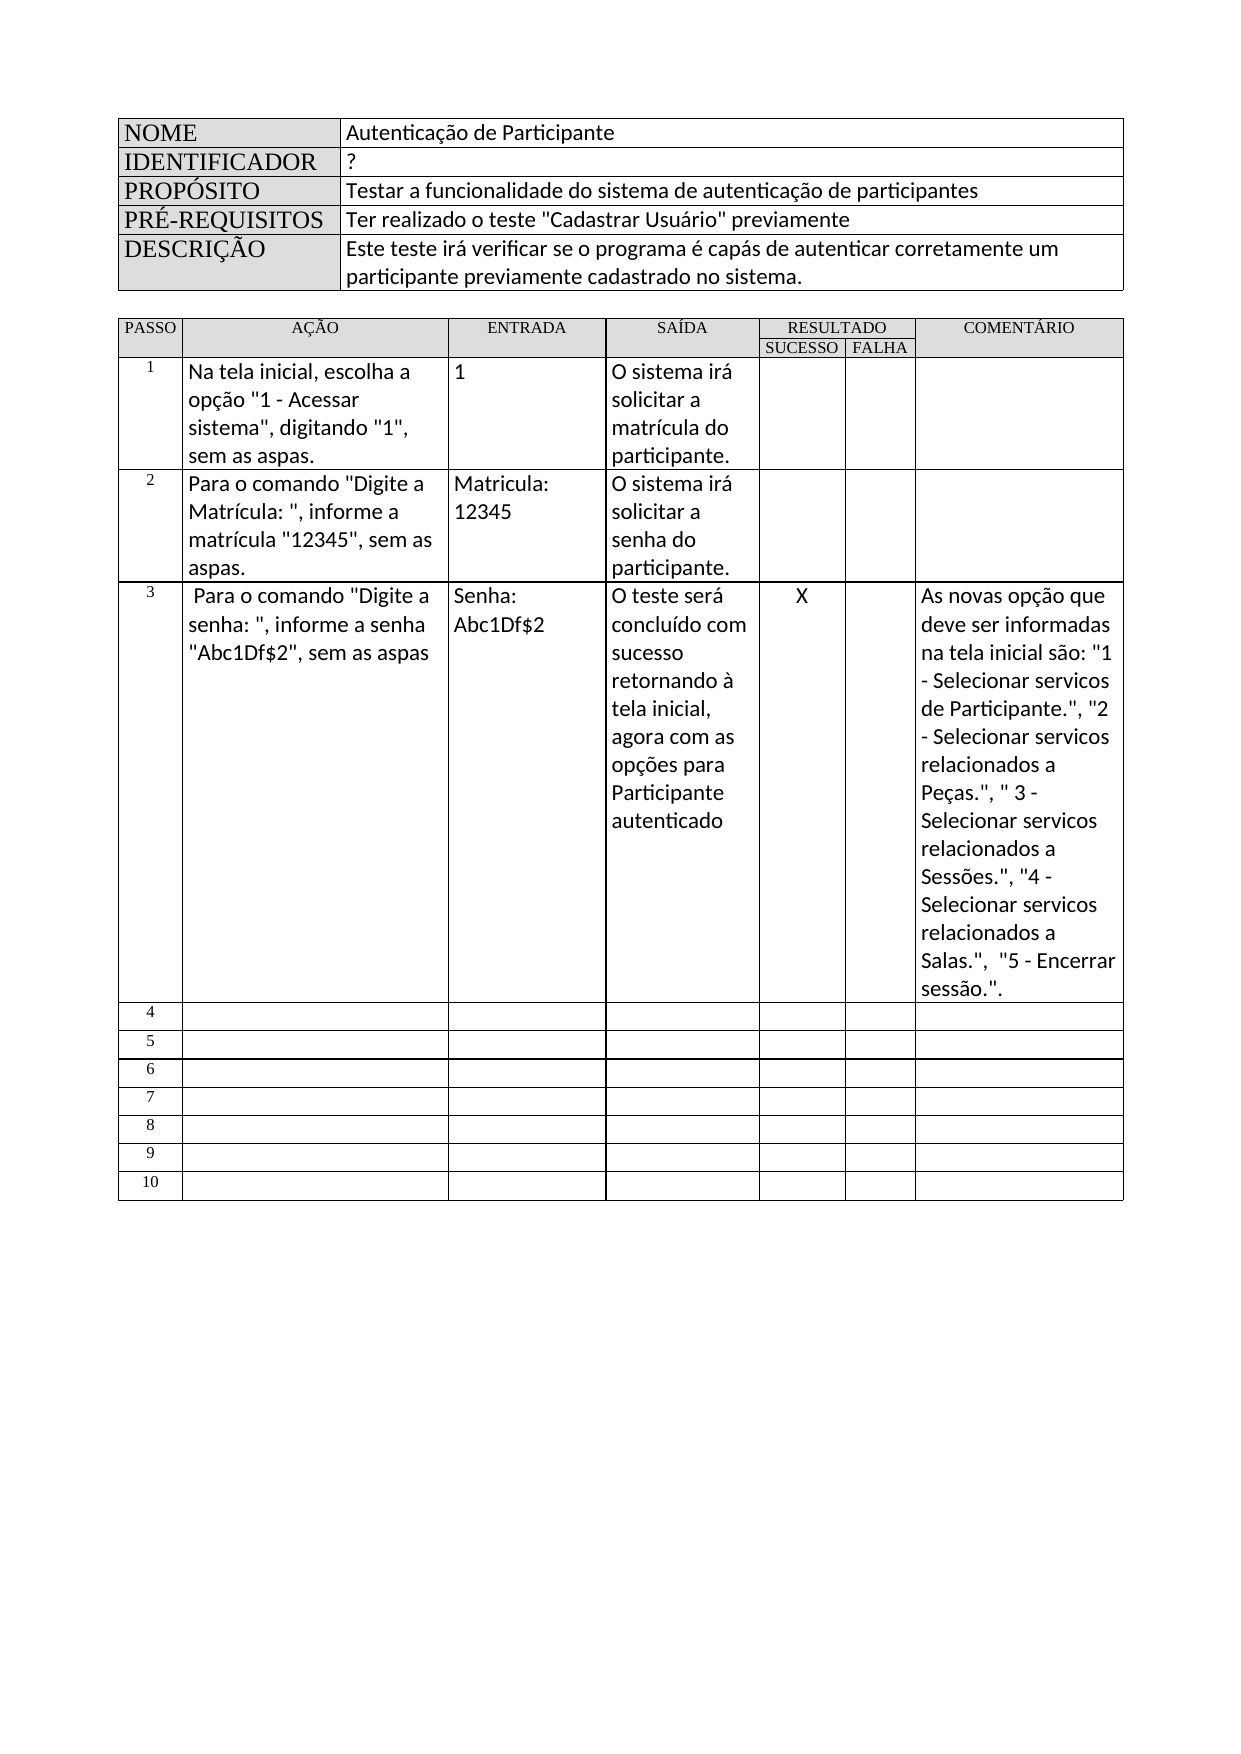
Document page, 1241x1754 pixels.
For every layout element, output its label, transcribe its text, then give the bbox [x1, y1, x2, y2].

table_cell ? [341, 148, 1123, 176]
table_cell [183, 1003, 448, 1030]
table_cell 1 [449, 358, 605, 469]
table_cell [916, 1144, 1123, 1171]
table_cell 4 [119, 1003, 182, 1030]
table_cell PROPÓSITO [119, 177, 340, 205]
table_cell 8 [119, 1116, 182, 1143]
table_header NOME [119, 119, 340, 147]
table_cell PRÉ-REQUISITOS [119, 206, 340, 234]
table_cell [607, 1144, 759, 1171]
table_cell [846, 1088, 915, 1115]
table_header COMENTÁRIO [916, 319, 1123, 357]
table_cell 1 [119, 358, 182, 469]
table_cell [846, 1003, 915, 1030]
table_cell DESCRIÇÃO [119, 235, 340, 290]
table_cell X [760, 583, 845, 1002]
table_header ENTRADA [449, 319, 605, 357]
table_cell [760, 470, 845, 581]
table_cell [760, 1060, 845, 1087]
table_cell [183, 1116, 448, 1143]
table_cell [449, 1172, 605, 1200]
table_cell 5 [119, 1031, 182, 1058]
table_cell O sistema irá solicitar a senha do participante. [607, 470, 759, 581]
table_cell [916, 1060, 1123, 1087]
table_cell [916, 1088, 1123, 1115]
table_cell O sistema irá solicitar a matrícula do participante. [607, 358, 759, 469]
table_cell Para o comando "Digite a Matrícula: ", informe a matrícula "12345", sem as aspas. [183, 470, 448, 581]
table_cell As novas opção que deve ser informadas na tela inicial são: "1 - Selecionar servicos de Participante.", "2 - Selecionar servicos relacionados a Peças.", " 3 - Selecionar servicos relacionados a Sessões.", "4 - Selecionar servicos relacionados a Salas.", "5 - Encerrar sessão.". [916, 583, 1123, 1002]
table_cell [846, 470, 915, 581]
table_cell [607, 1031, 759, 1058]
table_cell [183, 1060, 448, 1087]
table_cell Para o comando "Digite a senha: ", informe a senha "Abc1Df$2", sem as aspas [183, 583, 448, 1002]
table_cell [846, 1060, 915, 1087]
table_cell Ter realizado o teste "Cadastrar Usuário" previamente [341, 206, 1123, 234]
table_cell [846, 358, 915, 469]
table_cell [760, 1003, 845, 1030]
table_cell [916, 1003, 1123, 1030]
table_cell [183, 1031, 448, 1058]
table_cell Este teste irá verificar se o programa é capás de autenticar corretamente um participante previamente cadastrado no sistema. [341, 235, 1123, 290]
table_header PASSO [119, 319, 182, 357]
table_cell [607, 1088, 759, 1115]
table_cell [607, 1003, 759, 1030]
table_cell [916, 470, 1123, 581]
table_cell Senha: Abc1Df$2 [449, 583, 605, 1002]
table_cell [846, 1116, 915, 1143]
table_cell 9 [119, 1144, 182, 1171]
table_cell [449, 1144, 605, 1171]
table_cell [607, 1060, 759, 1087]
table_cell [916, 1172, 1123, 1200]
table_header Autenticação de Participante [341, 119, 1123, 147]
table_cell FALHA [846, 339, 915, 357]
table_cell [449, 1060, 605, 1087]
table_cell [760, 1116, 845, 1143]
table_cell SUCESSO [760, 339, 845, 357]
table_cell [916, 1116, 1123, 1143]
table_cell 10 [119, 1172, 182, 1200]
table_cell [449, 1031, 605, 1058]
table_header RESULTADO [760, 319, 915, 338]
table_cell [846, 1031, 915, 1058]
table_cell [449, 1088, 605, 1115]
table_cell 6 [119, 1060, 182, 1087]
table_cell [183, 1088, 448, 1115]
table_cell [916, 1031, 1123, 1058]
table_cell [183, 1144, 448, 1171]
table_cell [760, 1031, 845, 1058]
table_cell [846, 1172, 915, 1200]
table_cell Matricula: 12345 [449, 470, 605, 581]
table_cell Na tela inicial, escolha a opção "1 - Acessar sistema", digitando "1", sem as aspas. [183, 358, 448, 469]
table_cell 2 [119, 470, 182, 581]
table_cell [449, 1003, 605, 1030]
table_cell [760, 358, 845, 469]
table_cell 3 [119, 583, 182, 1002]
table_cell [607, 1172, 759, 1200]
table_cell 7 [119, 1088, 182, 1115]
table_header AÇÃO [183, 319, 448, 357]
table_cell Testar a funcionalidade do sistema de autenticação de participantes [341, 177, 1123, 205]
table_cell [916, 358, 1123, 469]
table_cell IDENTIFICADOR [119, 148, 340, 176]
table_cell [183, 1172, 448, 1200]
table_cell [846, 583, 915, 1002]
table_cell [760, 1088, 845, 1115]
table_cell [449, 1116, 605, 1143]
table_cell [760, 1172, 845, 1200]
table_cell [846, 1144, 915, 1171]
table_header SAÍDA [607, 319, 759, 357]
table_cell [760, 1144, 845, 1171]
table_cell [607, 1116, 759, 1143]
table_cell O teste será concluído com sucesso retornando à tela inicial, agora com as opções para Participante autenticado [607, 583, 759, 1002]
